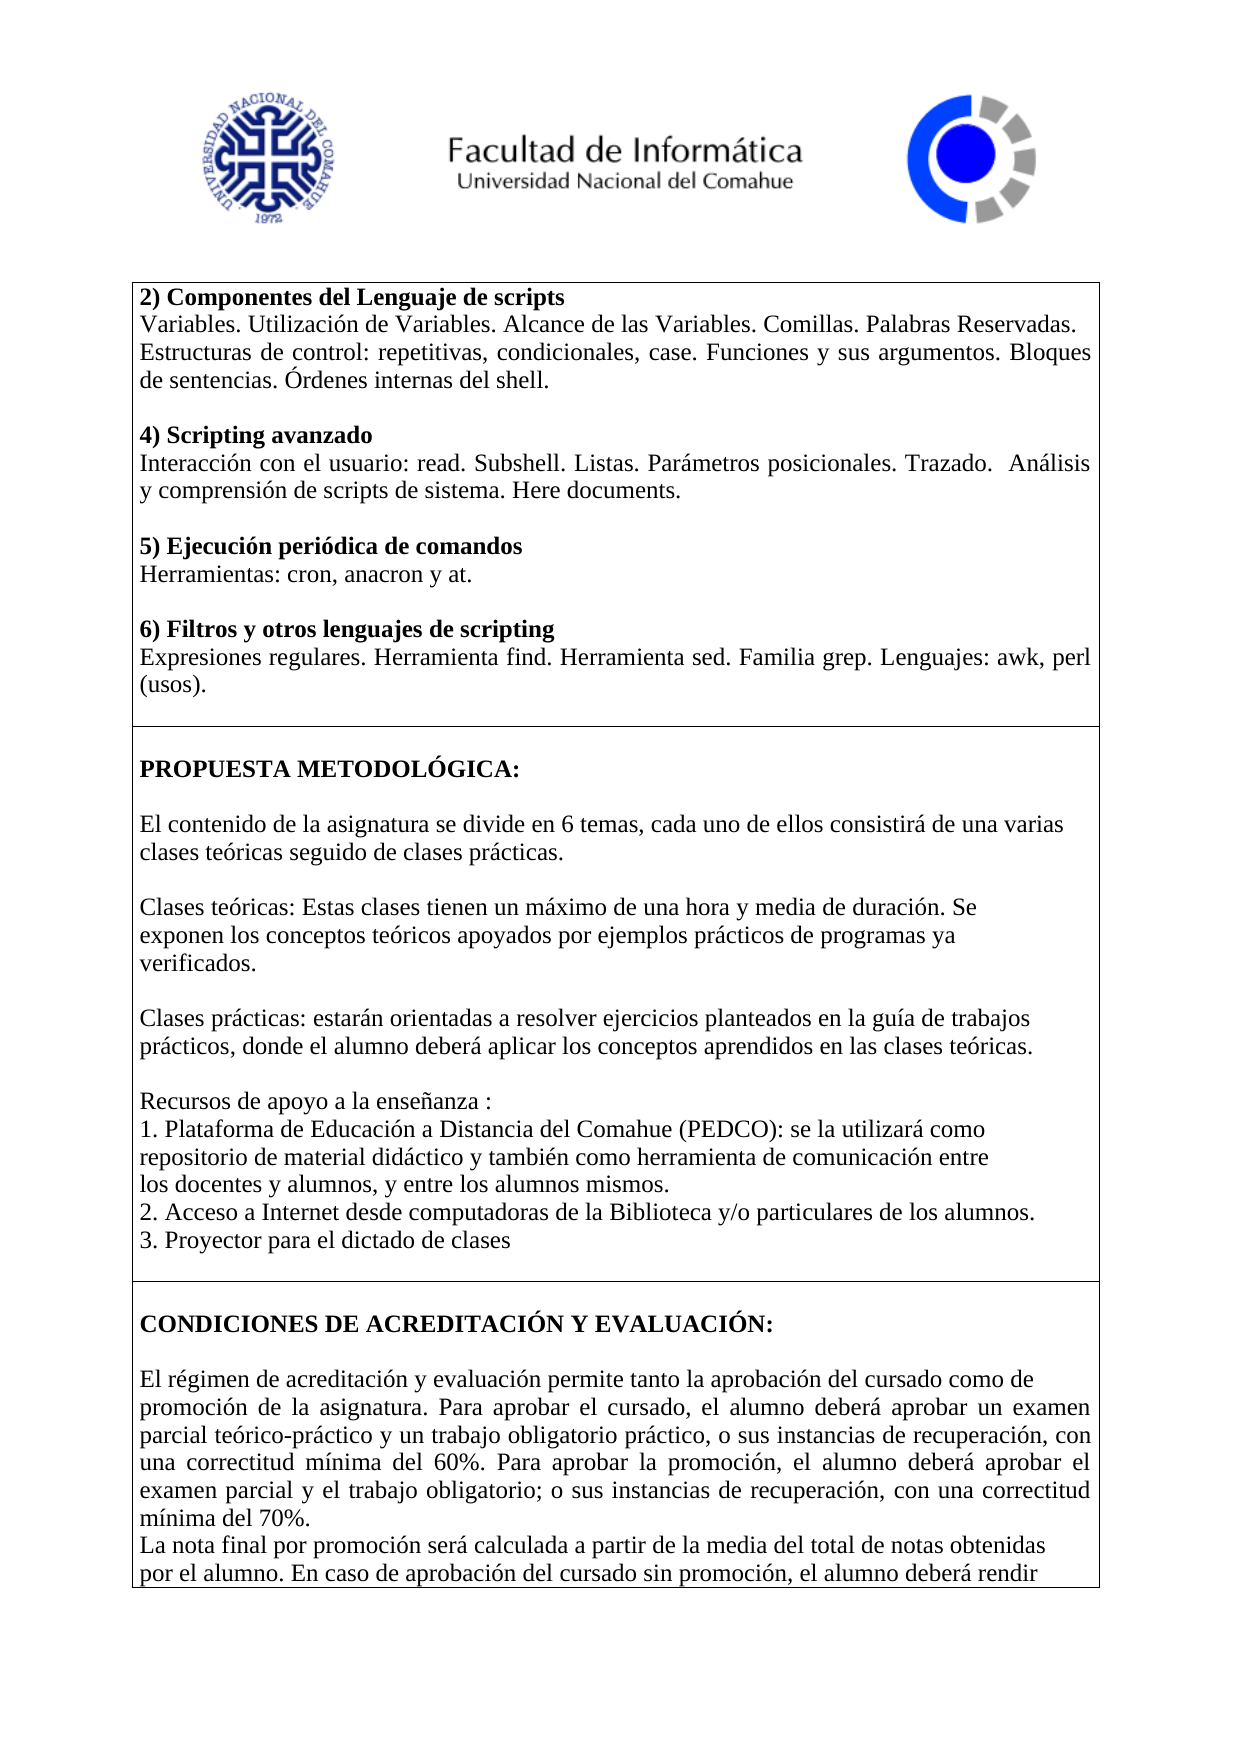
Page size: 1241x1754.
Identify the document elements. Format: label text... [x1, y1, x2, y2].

table_cell 2) Componentes del Lenguaje de scripts Variables. Utilización de Variables. Alcance de las Variables. Comillas. Palabras Reservadas. Estructuras de control: repetitivas, condicionales, case. Funciones y sus argumentos. Bloques de sentencias. Órdenes internas del shell. 4) Scripting avanzado Interacción con el usuario: read. Subshell. Listas. Parámetros posicionales. Trazado. Análisis y comprensión de scripts de sistema. Here documents. 5) Ejecución periódica de comandos Herramientas: cron, anacron y at. 6) Filtros y otros lenguajes de scripting Expresiones regulares. Herramienta find. Herramienta sed. Familia grep. Lenguajes: awk, perl (usos). [133, 283, 1099, 726]
picture [177, 73, 1063, 253]
table_cell PROPUESTA METODOLÓGICA: El contenido de la asignatura se divide en 6 temas, cada uno de ellos consistirá de una varias clases teóricas seguido de clases prácticas. Clases teóricas: Estas clases tienen un máximo de una hora y media de duración. Se exponen los conceptos teóricos apoyados por ejemplos prácticos de programas ya verificados. Clases prácticas: estarán orientadas a resolver ejercicios planteados en la guía de trabajos prácticos, donde el alumno deberá aplicar los conceptos aprendidos en las clases teóricas. Recursos de apoyo a la enseñanza : 1. Plataforma de Educación a Distancia del Comahue (PEDCO): se la utilizará como repositorio de material didáctico y también como herramienta de comunicación entre los docentes y alumnos, y entre los alumnos mismos. 2. Acceso a Internet desde computadoras de la Biblioteca y/o particulares de los alumnos. 3. Proyector para el dictado de clases [133, 727, 1099, 1281]
table_cell CONDICIONES DE ACREDITACIÓN Y EVALUACIÓN: El régimen de acreditación y evaluación permite tanto la aprobación del cursado como de promoción de la asignatura. Para aprobar el cursado, el alumno deberá aprobar un examen parcial teórico-práctico y un trabajo obligatorio práctico, o sus instancias de recuperación, con una correctitud mínima del 60%. Para aprobar la promoción, el alumno deberá aprobar el examen parcial y el trabajo obligatorio; o sus instancias de recuperación, con una correctitud mínima del 70%. La nota final por promoción será calculada a partir de la media del total de notas obtenidas por el alumno. En caso de aprobación del cursado sin promoción, el alumno deberá rendir [133, 1282, 1099, 1587]
